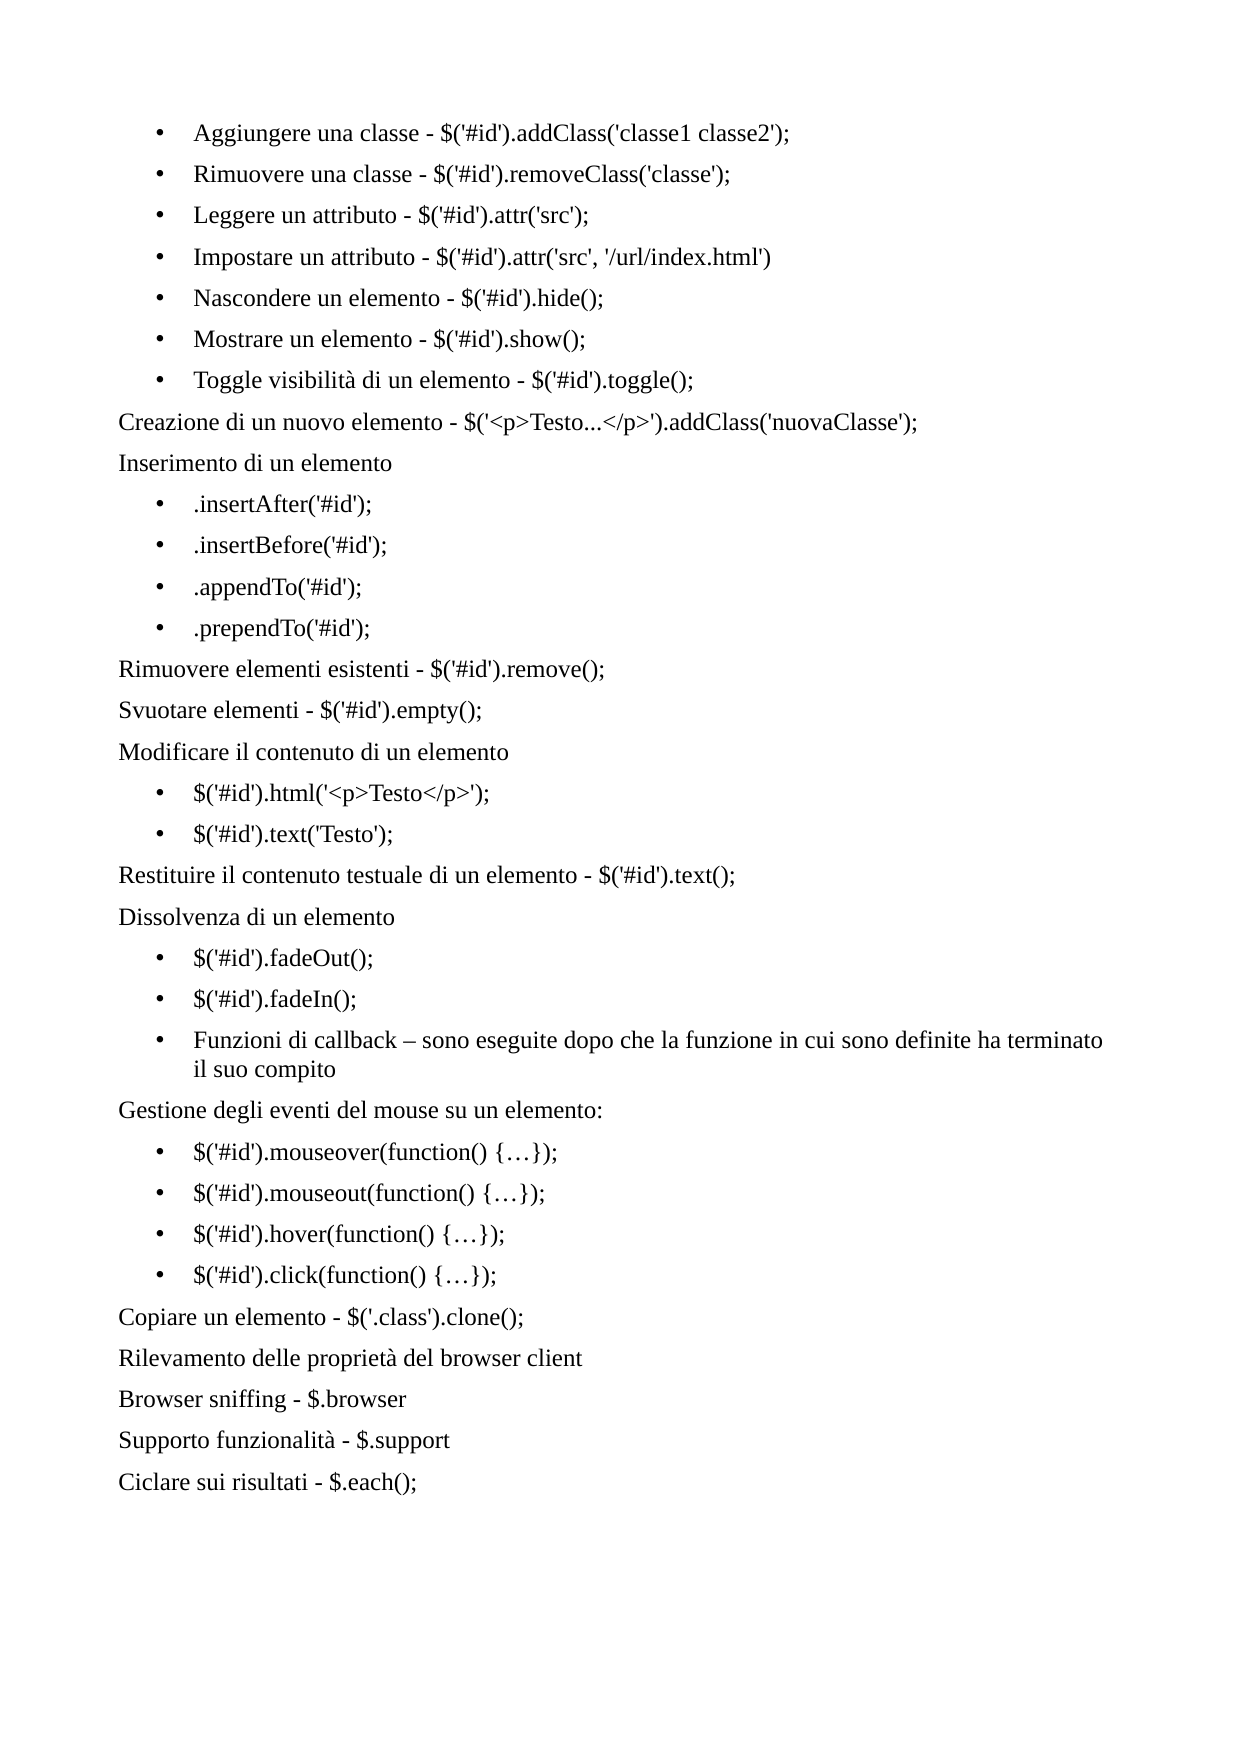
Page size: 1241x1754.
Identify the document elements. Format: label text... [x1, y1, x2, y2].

text Svuotare elementi - $('#id').empty(); [118, 696, 1122, 724]
list Rimuovere una classe - $('#id').removeClass('classe'); [156, 159, 1122, 188]
list $('#id').mouseout(function() {…}); [156, 1178, 1122, 1207]
list .prependTo('#id'); [156, 613, 1122, 642]
text Inserimento di un elemento [118, 448, 1122, 477]
list Nascondere un elemento - $('#id').hide(); [156, 283, 1122, 312]
text Rimuovere elementi esistenti - $('#id').remove(); [118, 654, 1122, 683]
text Rilevamento delle proprietà del browser client [118, 1343, 1122, 1372]
list .insertAfter('#id'); [156, 489, 1122, 518]
list .appendTo('#id'); [156, 572, 1122, 601]
list $('#id').text('Testo'); [156, 819, 1122, 848]
text Restituire il contenuto testuale di un elemento - $('#id').text(); [118, 861, 1122, 889]
text Modificare il contenuto di un elemento [118, 737, 1122, 766]
list Leggere un attributo - $('#id').attr('src'); [156, 201, 1122, 229]
list $('#id').fadeIn(); [156, 984, 1122, 1013]
list Toggle visibilità di un elemento - $('#id').toggle(); [156, 366, 1122, 394]
text Dissolvenza di un elemento [118, 902, 1122, 931]
text Ciclare sui risultati - $.each(); [118, 1467, 1122, 1496]
text Copiare un elemento - $('.class').clone(); [118, 1302, 1122, 1331]
list Aggiungere una classe - $('#id').addClass('classe1 classe2'); [156, 118, 1122, 147]
text Gestione degli eventi del mouse su un elemento: [118, 1096, 1122, 1124]
list $('#id').click(function() {…}); [156, 1261, 1122, 1289]
text Creazione di un nuovo elemento - $('<p>Testo...</p>').addClass('nuovaClasse'); [118, 407, 1122, 436]
list Mostrare un elemento - $('#id').show(); [156, 324, 1122, 353]
text Supporto funzionalità - $.support [118, 1426, 1122, 1454]
list .insertBefore('#id'); [156, 531, 1122, 559]
list Impostare un attributo - $('#id').attr('src', '/url/index.html') [156, 242, 1122, 271]
text Browser sniffing - $.browser [118, 1384, 1122, 1413]
list $('#id').fadeOut(); [156, 943, 1122, 972]
list $('#id').hover(function() {…}); [156, 1219, 1122, 1248]
list $('#id').mouseover(function() {…}); [156, 1137, 1122, 1166]
list Funzioni di callback – sono eseguite dopo che la funzione in cui sono definite ha terminato il suo compito [156, 1026, 1122, 1083]
list $('#id').html('<p>Testo</p>'); [156, 778, 1122, 807]
